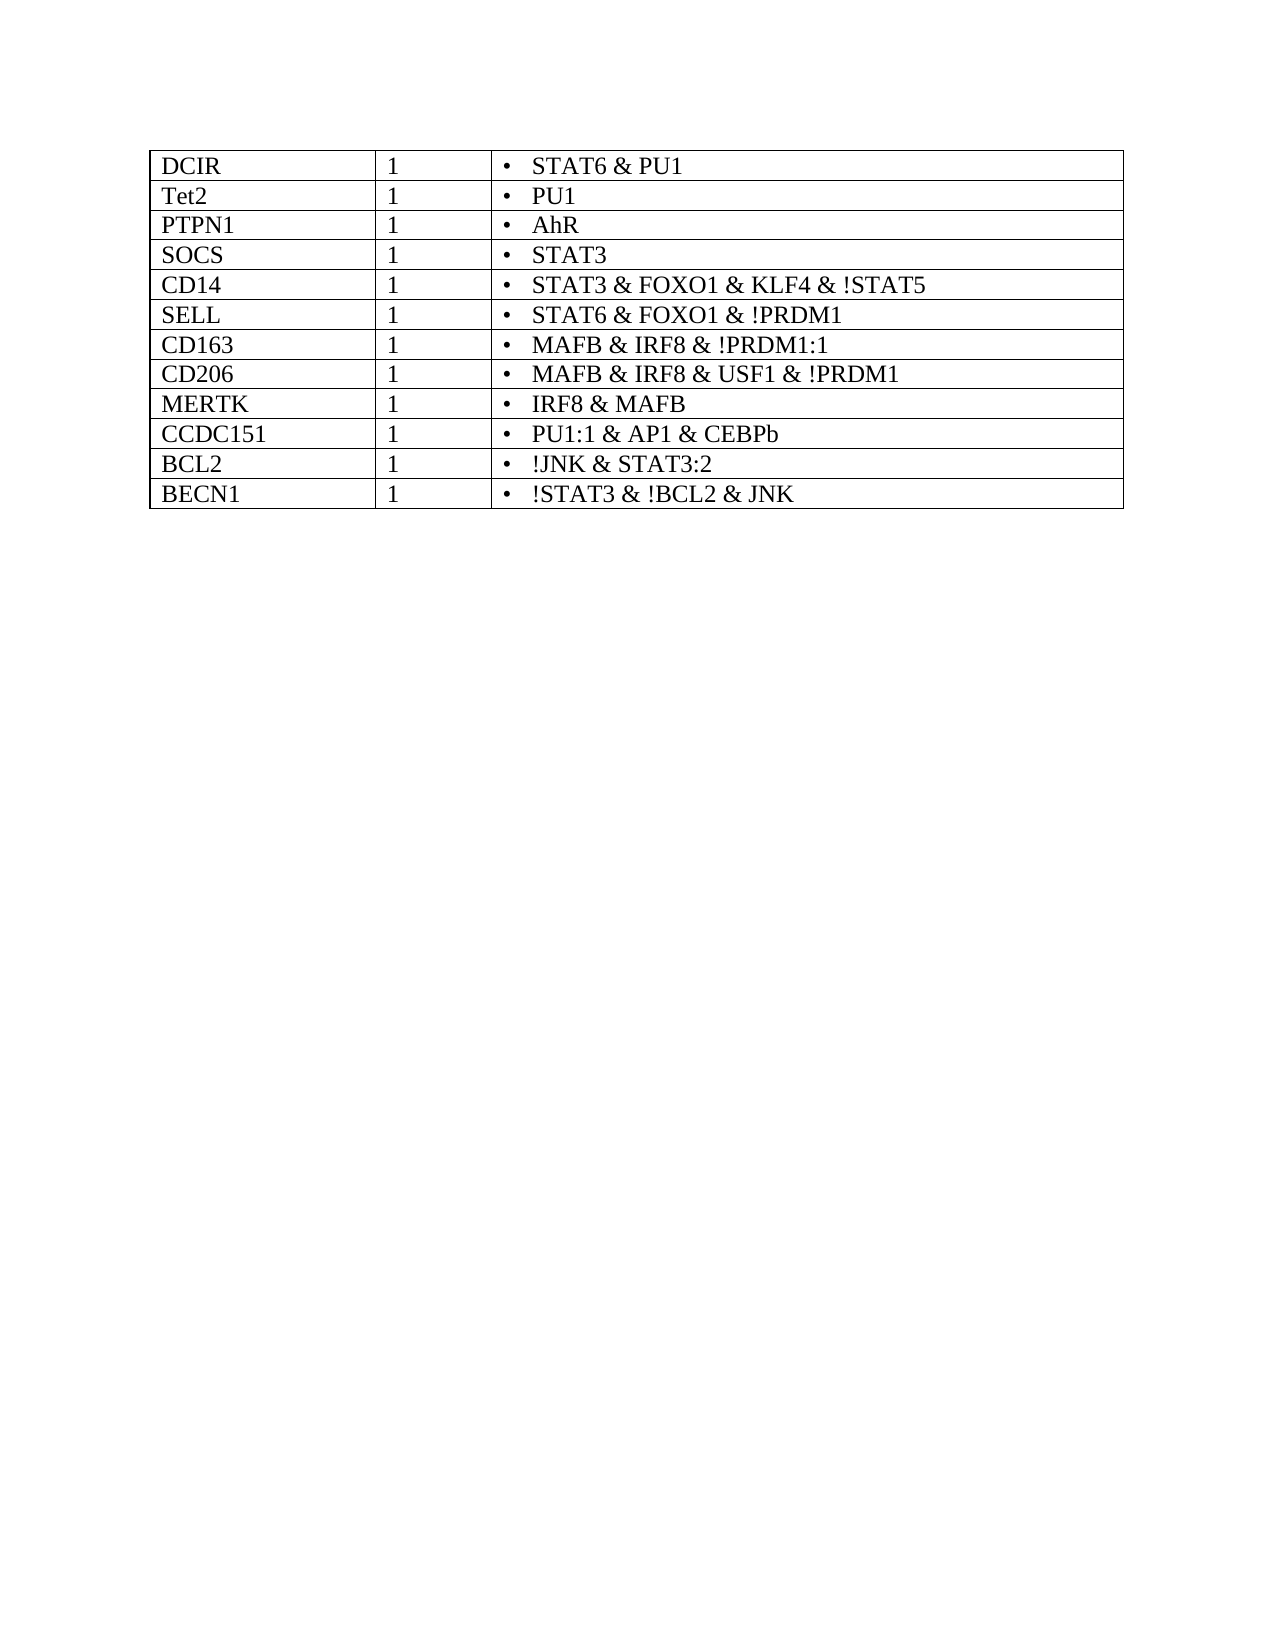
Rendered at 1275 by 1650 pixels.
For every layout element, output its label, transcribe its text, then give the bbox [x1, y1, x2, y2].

table_cell 1 [376, 389, 491, 418]
table_cell 1 [376, 211, 491, 239]
table_cell PTPN1 [151, 211, 375, 239]
table_cell DCIR [151, 151, 375, 180]
table_cell STAT6 & PU1 [492, 151, 1123, 180]
table_cell 1 [376, 449, 491, 478]
table_cell MAFB & IRF8 & !PRDM1:1 [492, 330, 1123, 358]
table_cell CD14 [151, 270, 375, 299]
table_cell PU1 [492, 181, 1123, 209]
table_cell 1 [376, 151, 491, 180]
table_cell !STAT3 & !BCL2 & JNK [492, 479, 1123, 507]
table_cell STAT3 [492, 240, 1123, 269]
table_cell !JNK & STAT3:2 [492, 449, 1123, 478]
table_cell 1 [376, 181, 491, 209]
table_cell CCDC151 [151, 419, 375, 448]
table_cell 1 [376, 360, 491, 388]
table_cell 1 [376, 270, 491, 299]
table_cell CD206 [151, 360, 375, 388]
table_cell 1 [376, 479, 491, 507]
table_cell 1 [376, 240, 491, 269]
table_cell 1 [376, 330, 491, 358]
table_cell 1 [376, 419, 491, 448]
table_cell MAFB & IRF8 & USF1 & !PRDM1 [492, 360, 1123, 388]
table_cell BCL2 [151, 449, 375, 478]
table_cell SELL [151, 300, 375, 329]
table_cell Tet2 [151, 181, 375, 209]
table_cell BECN1 [151, 479, 375, 507]
table_cell AhR [492, 211, 1123, 239]
table_cell 1 [376, 300, 491, 329]
table_cell STAT3 & FOXO1 & KLF4 & !STAT5 [492, 270, 1123, 299]
table_cell SOCS [151, 240, 375, 269]
table_cell MERTK [151, 389, 375, 418]
table_cell PU1:1 & AP1 & CEBPb [492, 419, 1123, 448]
table_cell CD163 [151, 330, 375, 358]
table_cell STAT6 & FOXO1 & !PRDM1 [492, 300, 1123, 329]
table_cell IRF8 & MAFB [492, 389, 1123, 418]
